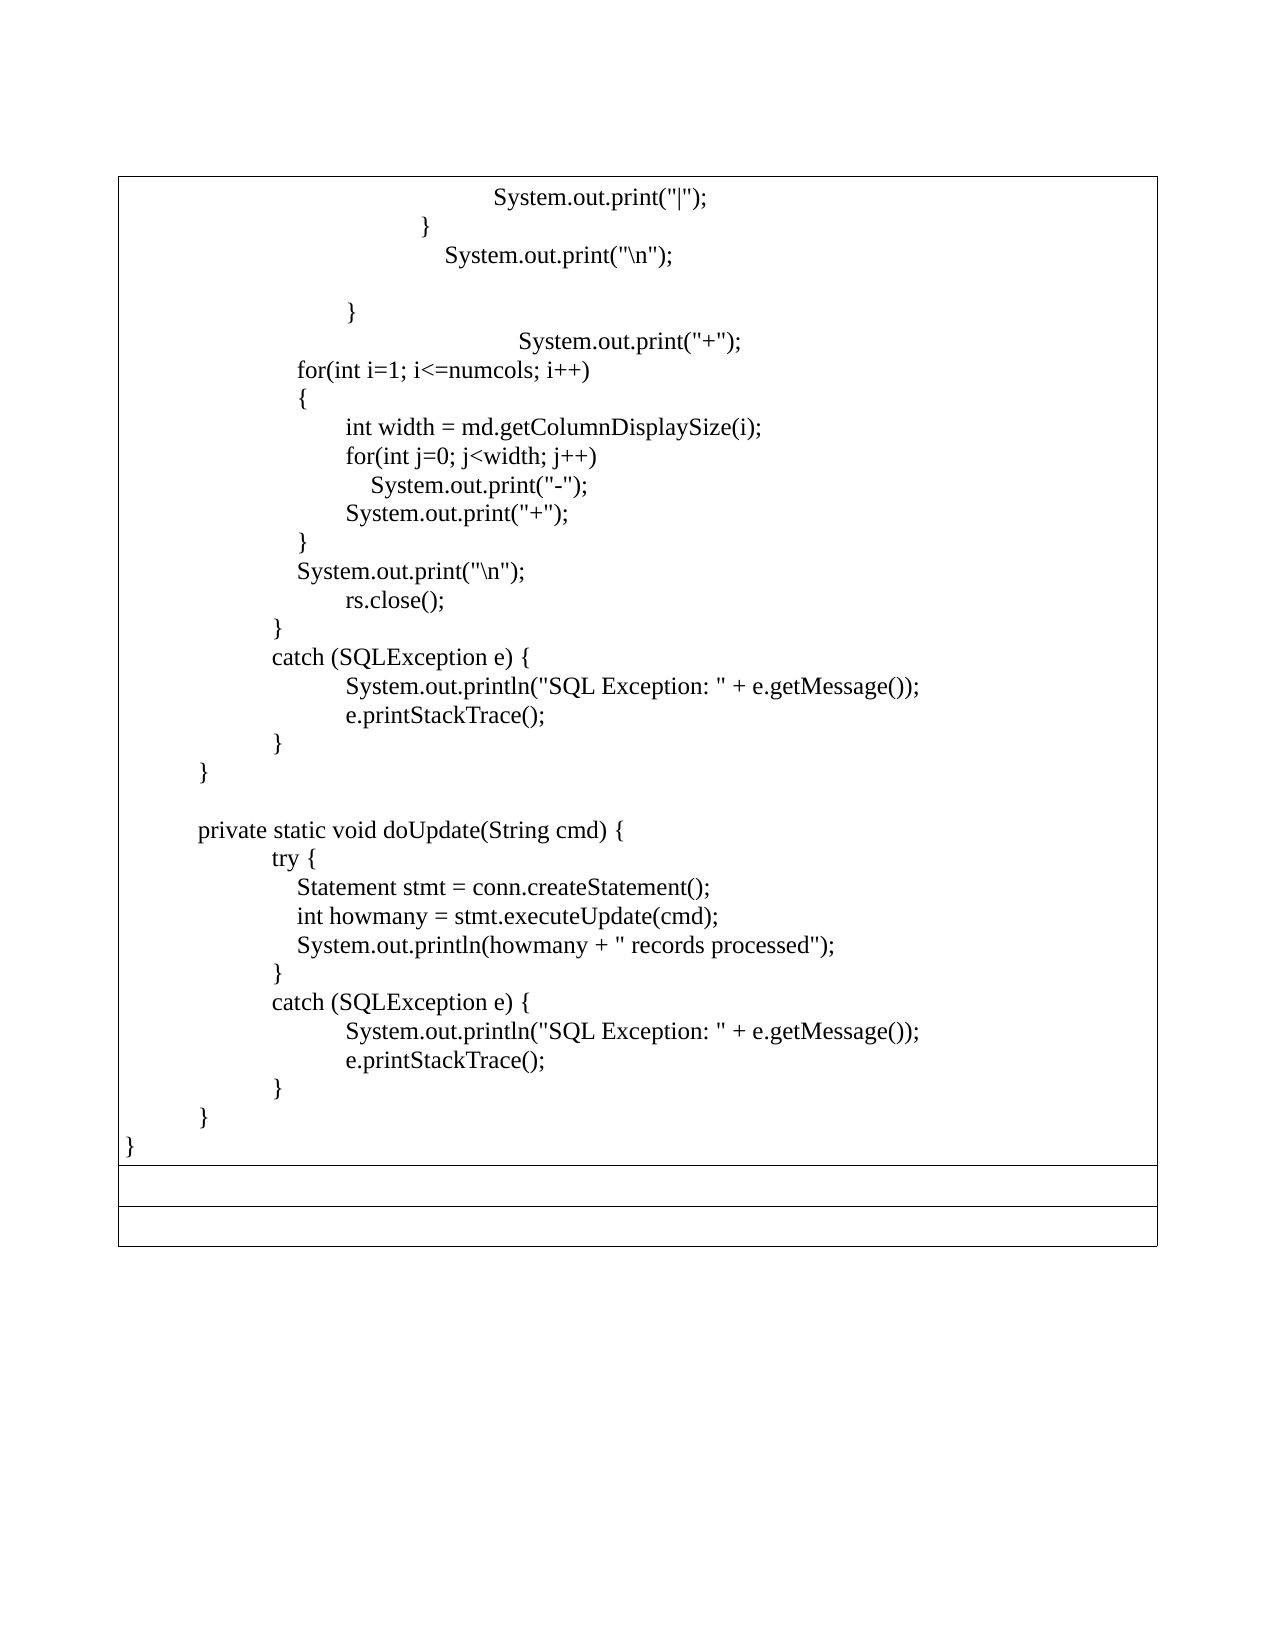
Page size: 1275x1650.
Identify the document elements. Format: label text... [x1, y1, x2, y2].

table_cell System.out.print("|"); } System.out.print("\n"); } System.out.print("+"); for(int i=1; i<=numcols; i++) { int width = md.getColumnDisplaySize(i); for(int j=0; j<width; j++) System.out.print("-"); System.out.print("+"); } System.out.print("\n"); rs.close(); } catch (SQLException e) { System.out.println("SQL Exception: " + e.getMessage()); e.printStackTrace(); } } private static void doUpdate(String cmd) { try { Statement stmt = conn.createStatement(); int howmany = stmt.executeUpdate(cmd); System.out.println(howmany + " records processed"); } catch (SQLException e) { System.out.println("SQL Exception: " + e.getMessage()); e.printStackTrace(); } } } [119, 177, 1157, 1165]
table_cell [119, 1166, 1157, 1206]
table_cell [119, 1207, 1157, 1246]
